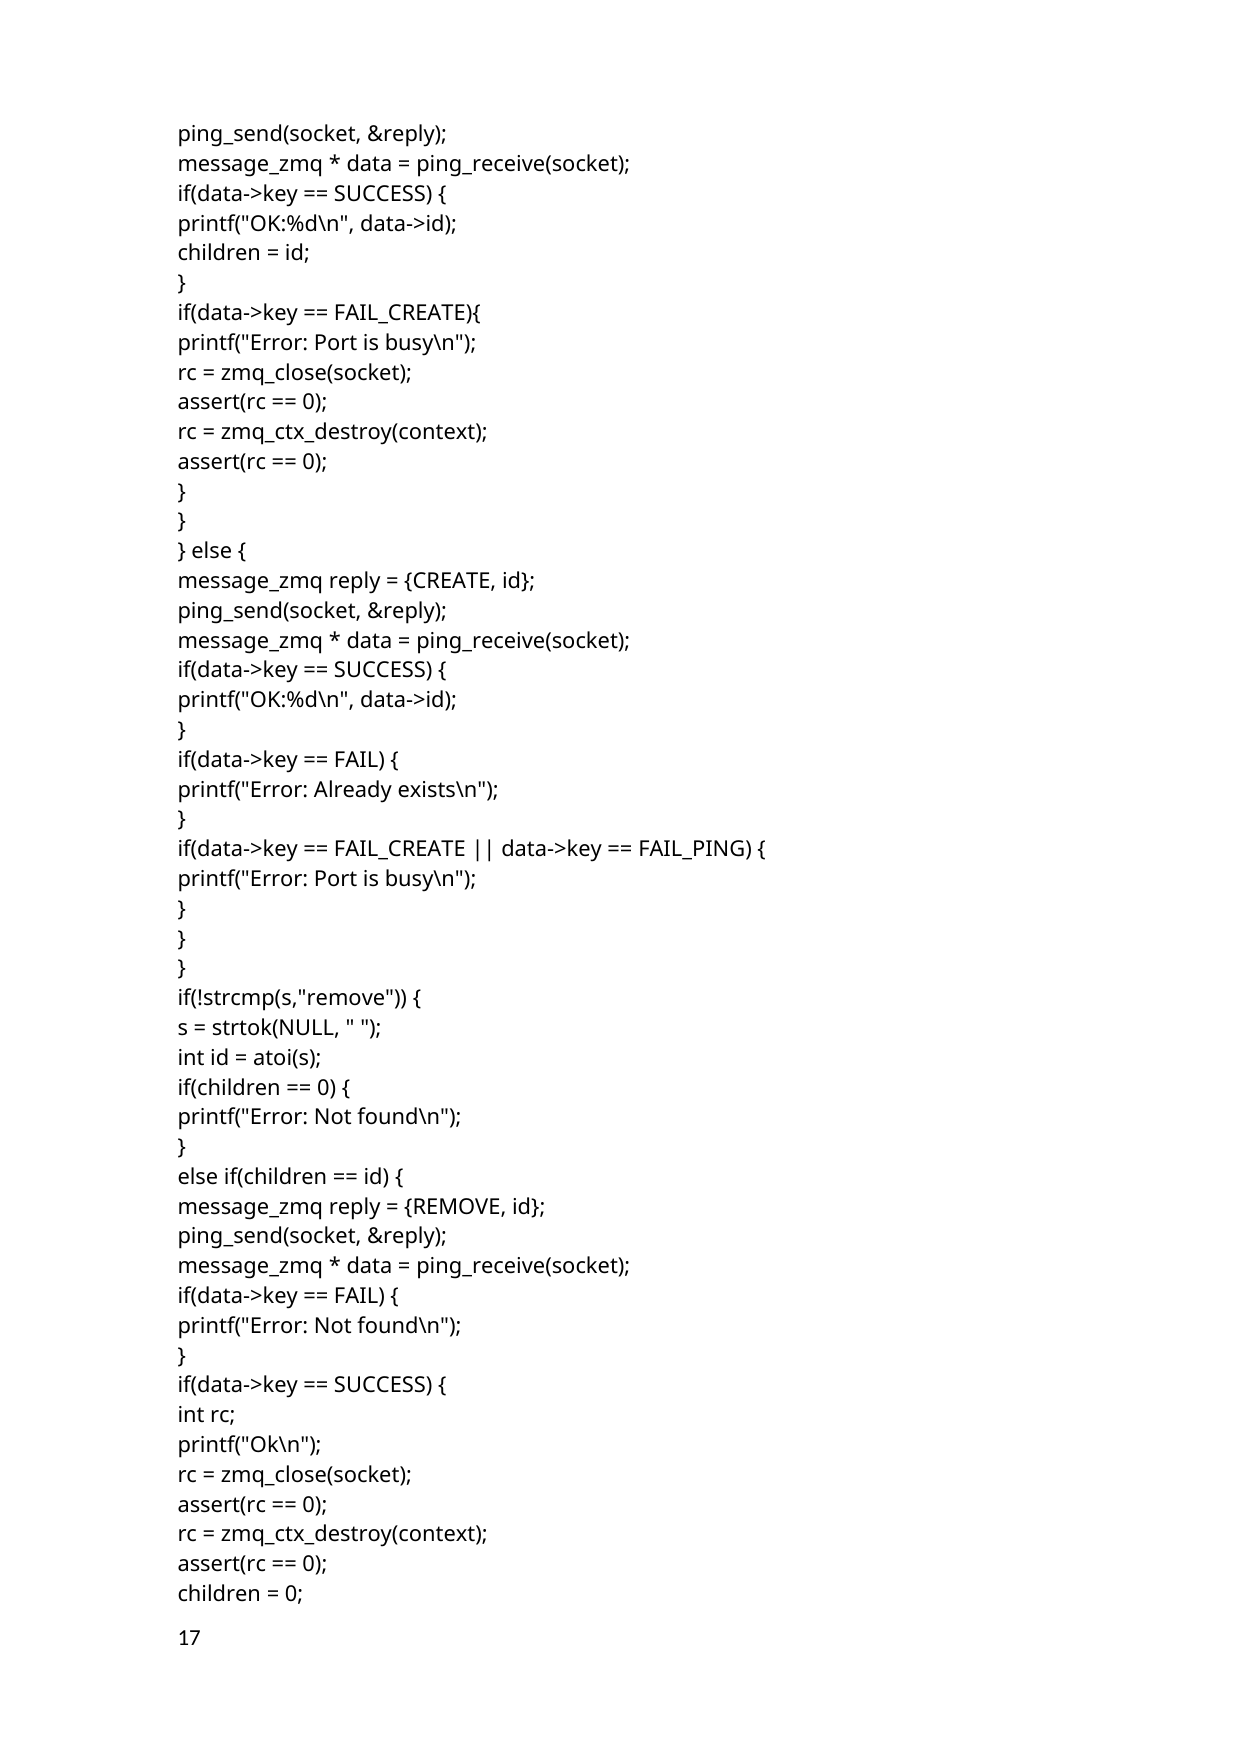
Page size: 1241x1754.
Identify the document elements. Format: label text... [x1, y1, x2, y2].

text } [177, 952, 1152, 982]
text rc = zmq_ctx_destroy(context); [177, 416, 1152, 446]
text } [177, 922, 1152, 952]
text printf("Ok\n"); [177, 1429, 1152, 1459]
text s = strtok(NULL, " "); [177, 1012, 1152, 1042]
text printf("Error: Not found\n"); [177, 1310, 1152, 1339]
text else if(children == id) { [177, 1161, 1152, 1191]
text printf("Error: Port is busy\n"); [177, 327, 1152, 356]
text rc = zmq_close(socket); [177, 1459, 1152, 1488]
text if(children == 0) { [177, 1071, 1152, 1101]
text } [177, 1131, 1152, 1161]
text ping_send(socket, &reply); [177, 595, 1152, 624]
text if(data->key == FAIL) { [177, 1280, 1152, 1310]
text } [177, 1339, 1152, 1369]
text if(data->key == SUCCESS) { [177, 654, 1152, 684]
text printf("Error: Port is busy\n"); [177, 863, 1152, 893]
text children = 0; [177, 1578, 1152, 1608]
text rc = zmq_close(socket); [177, 356, 1152, 386]
text int rc; [177, 1399, 1152, 1429]
text assert(rc == 0); [177, 1548, 1152, 1578]
text printf("OK:%d\n", data->id); [177, 684, 1152, 714]
text assert(rc == 0); [177, 446, 1152, 476]
text printf("OK:%d\n", data->id); [177, 207, 1152, 237]
text ping_send(socket, &reply); [177, 118, 1152, 148]
text if(data->key == SUCCESS) { [177, 1369, 1152, 1399]
text children = id; [177, 237, 1152, 267]
text } [177, 267, 1152, 297]
text message_zmq * data = ping_receive(socket); [177, 624, 1152, 654]
text if(!strcmp(s,"remove")) { [177, 982, 1152, 1012]
text if(data->key == SUCCESS) { [177, 178, 1152, 207]
text if(data->key == FAIL_CREATE){ [177, 297, 1152, 327]
text assert(rc == 0); [177, 386, 1152, 416]
text } [177, 505, 1152, 535]
text } [177, 803, 1152, 833]
text if(data->key == FAIL_CREATE || data->key == FAIL_PING) { [177, 833, 1152, 863]
text } [177, 893, 1152, 922]
text } else { [177, 535, 1152, 565]
text rc = zmq_ctx_destroy(context); [177, 1518, 1152, 1548]
text int id = atoi(s); [177, 1042, 1152, 1071]
text printf("Error: Already exists\n"); [177, 773, 1152, 803]
text message_zmq reply = {CREATE, id}; [177, 565, 1152, 595]
text if(data->key == FAIL) { [177, 744, 1152, 773]
text } [177, 476, 1152, 505]
text message_zmq * data = ping_receive(socket); [177, 1250, 1152, 1280]
text message_zmq * data = ping_receive(socket); [177, 148, 1152, 178]
text assert(rc == 0); [177, 1488, 1152, 1518]
text message_zmq reply = {REMOVE, id}; [177, 1191, 1152, 1220]
text ping_send(socket, &reply); [177, 1220, 1152, 1250]
text } [177, 714, 1152, 744]
text printf("Error: Not found\n"); [177, 1101, 1152, 1131]
